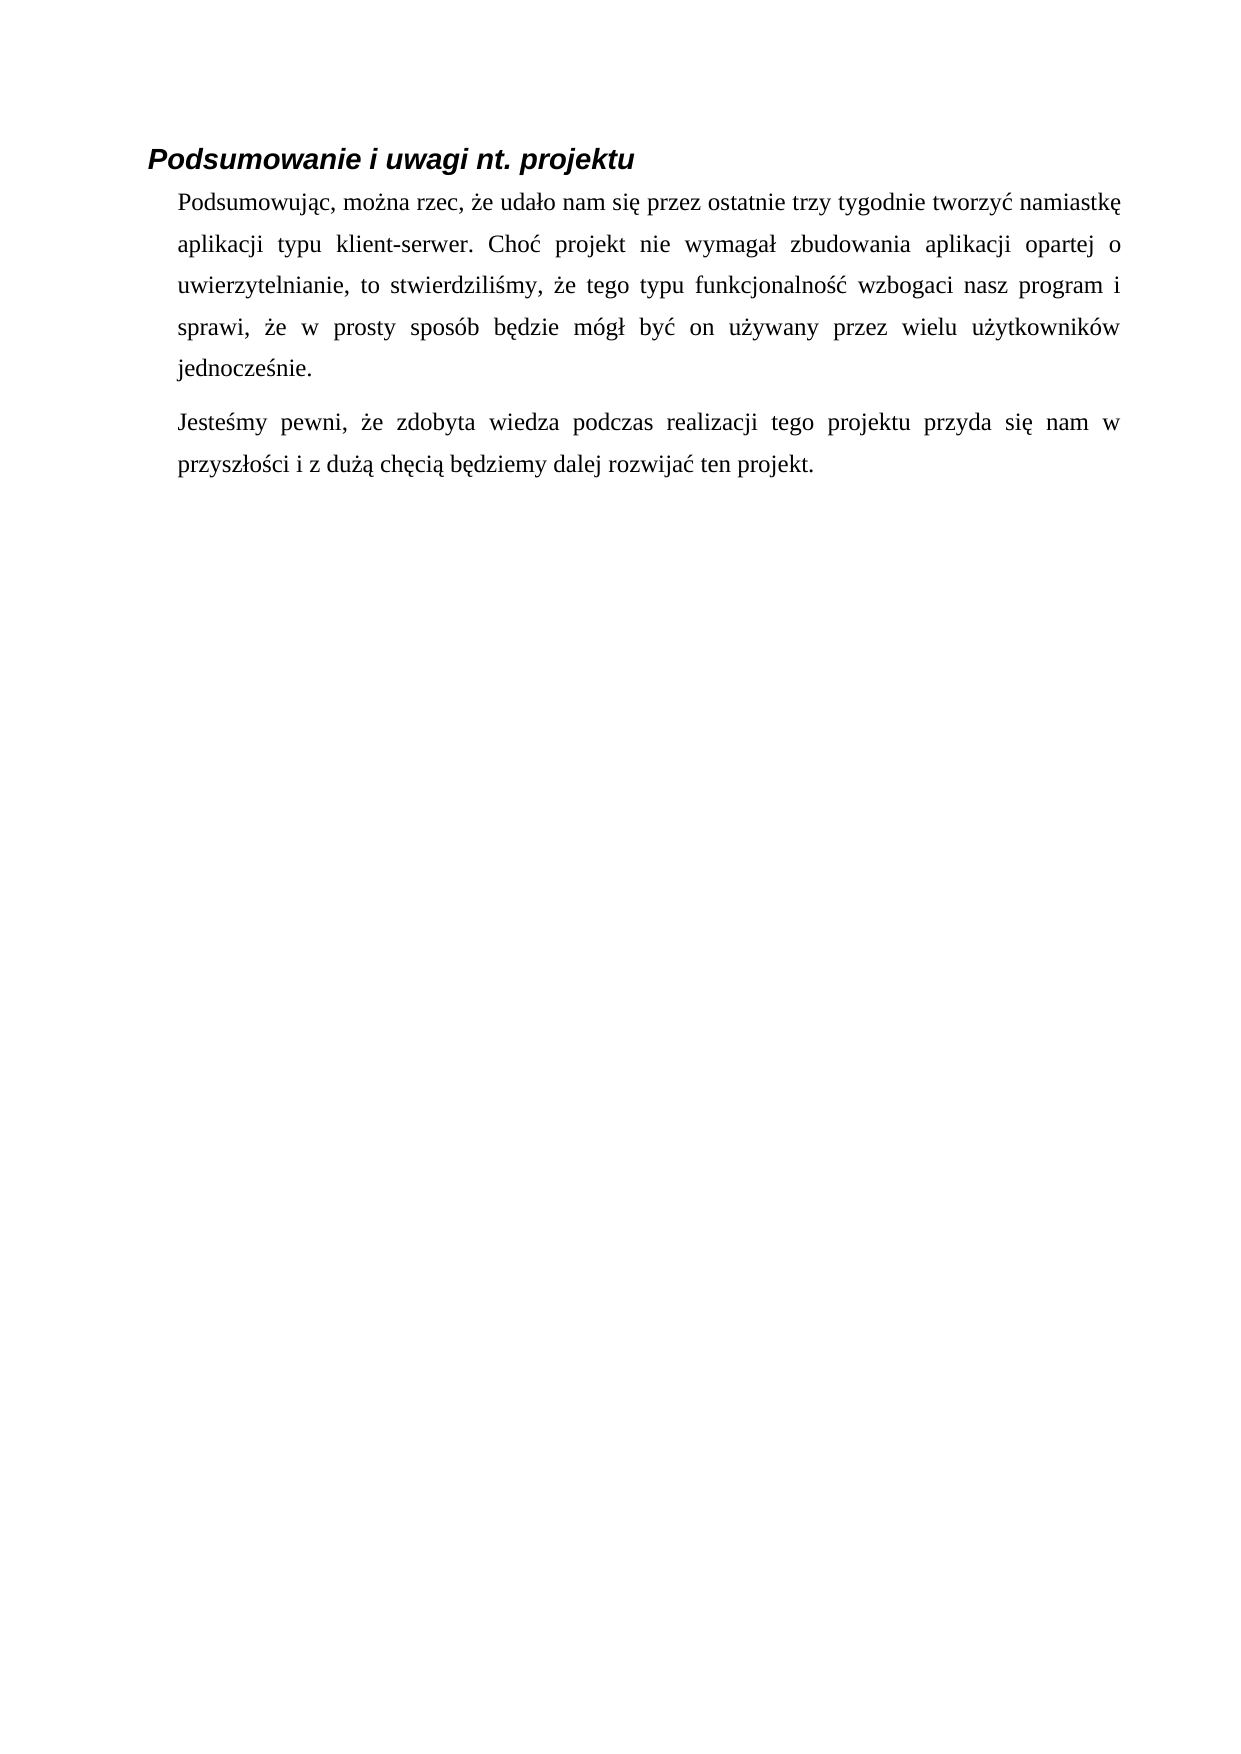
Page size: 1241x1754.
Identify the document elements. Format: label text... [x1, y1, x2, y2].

subtitle Podsumowanie i uwagi nt. projektu [148, 143, 1122, 176]
text Jesteśmy pewni, że zdobyta wiedza podczas realizacji tego projektu przyda się nam w przyszłości i z dużą chęcią będziemy dalej rozwijać ten projekt. [177, 408, 1122, 478]
text Podsumowując, można rzec, że udało nam się przez ostatnie trzy tygodnie tworzyć namiastkę aplikacji typu klient-serwer. Choć projekt nie wymagał zbudowania aplikacji opartej o uwierzytelnianie, to stwierdziliśmy, że tego typu funkcjonalność wzbogaci nasz program i sprawi, że w prosty sposób będzie mógł być on używany przez wielu użytkowników jednocześnie. [177, 188, 1122, 382]
